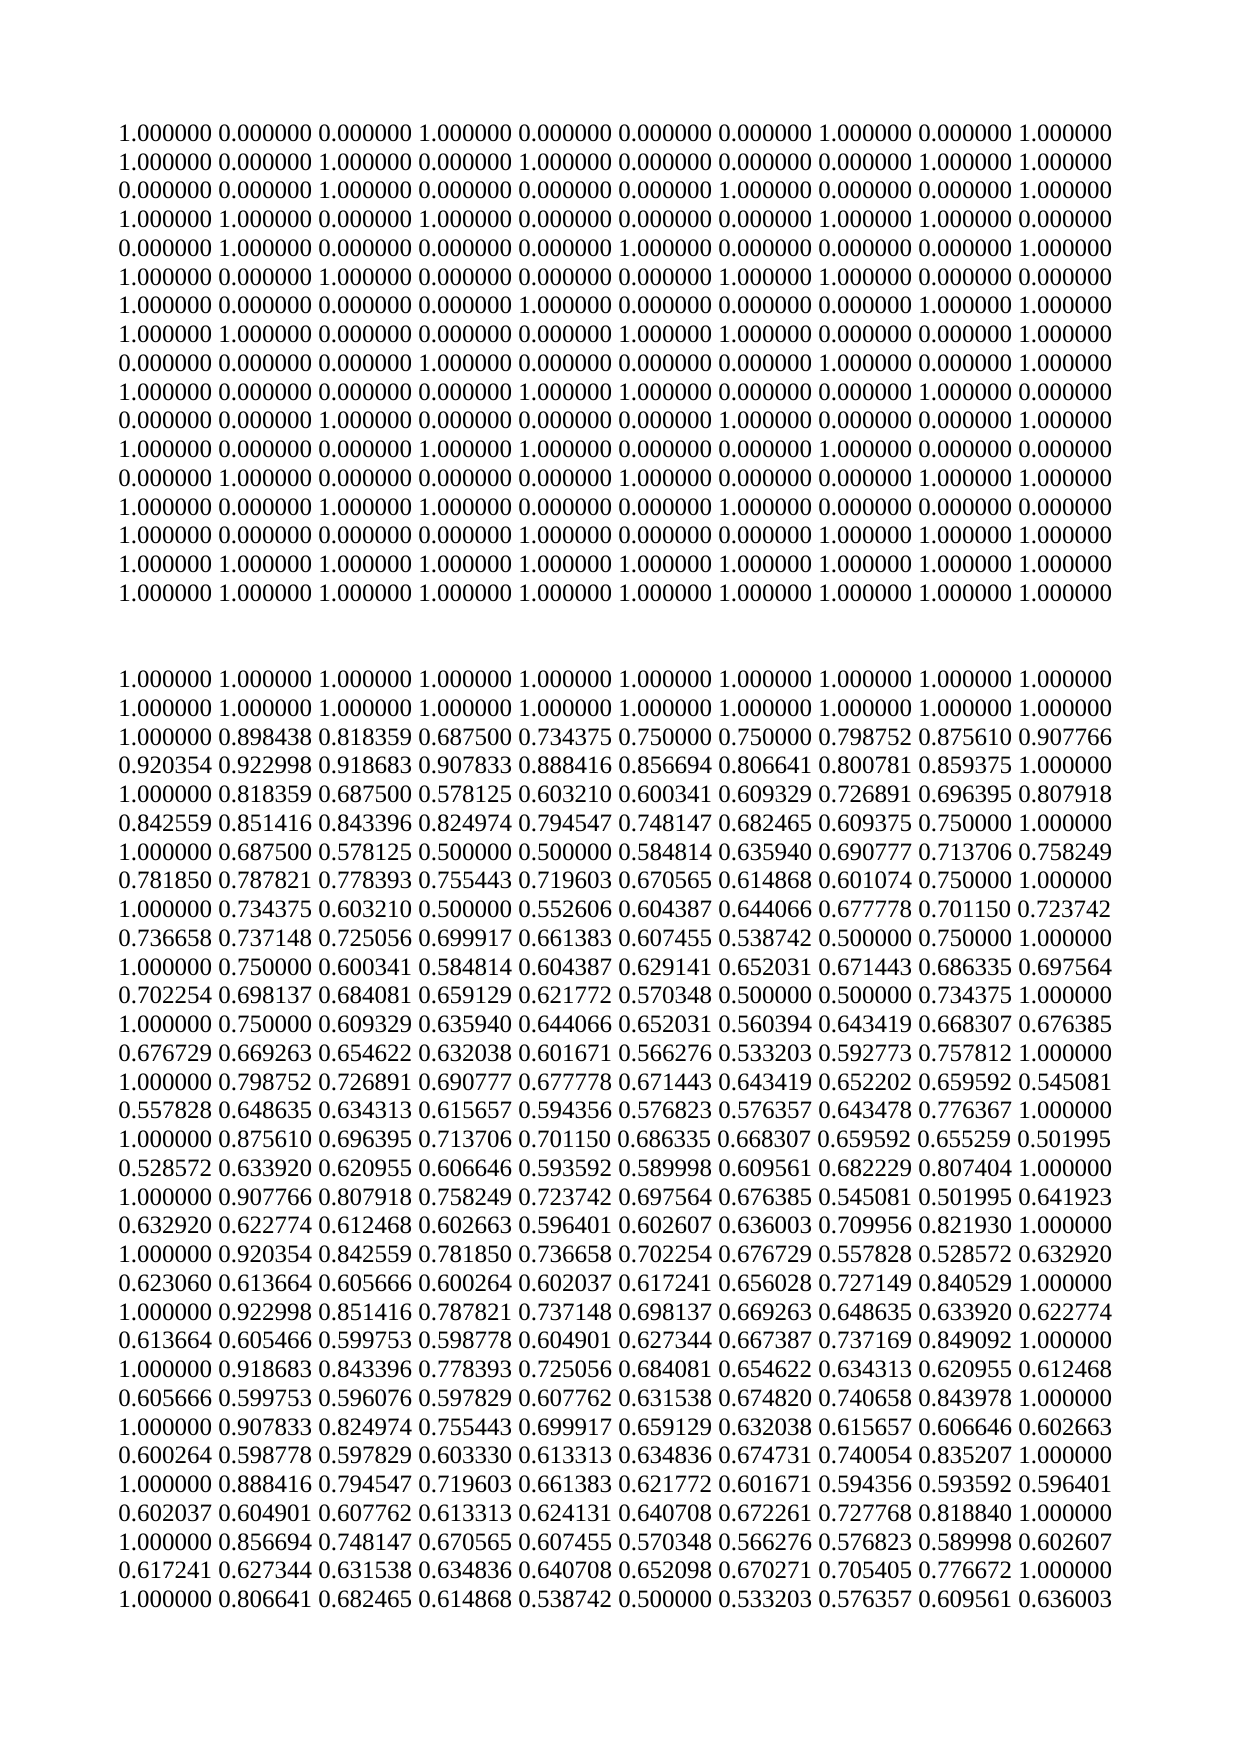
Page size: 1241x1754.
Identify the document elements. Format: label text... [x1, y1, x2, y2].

text 1.000000 0.000000 0.000000 1.000000 0.000000 0.000000 0.000000 1.000000 0.000000 1.000000 [118, 118, 1122, 147]
text 1.000000 0.856694 0.748147 0.670565 0.607455 0.570348 0.566276 0.576823 0.589998 0.602607 0.617241 0.627344 0.631538 0.634836 0.640708 0.652098 0.670271 0.705405 0.776672 1.000000 [118, 1527, 1122, 1584]
text 1.000000 0.918683 0.843396 0.778393 0.725056 0.684081 0.654622 0.634313 0.620955 0.612468 0.605666 0.599753 0.596076 0.597829 0.607762 0.631538 0.674820 0.740658 0.843978 1.000000 [118, 1354, 1122, 1412]
text 1.000000 0.750000 0.600341 0.584814 0.604387 0.629141 0.652031 0.671443 0.686335 0.697564 0.702254 0.698137 0.684081 0.659129 0.621772 0.570348 0.500000 0.500000 0.734375 1.000000 [118, 952, 1122, 1009]
text 1.000000 1.000000 0.000000 1.000000 0.000000 0.000000 0.000000 1.000000 1.000000 0.000000 0.000000 1.000000 0.000000 0.000000 0.000000 1.000000 0.000000 0.000000 0.000000 1.000000 [118, 204, 1122, 262]
text 1.000000 0.000000 1.000000 0.000000 1.000000 0.000000 0.000000 0.000000 1.000000 1.000000 0.000000 0.000000 1.000000 0.000000 0.000000 0.000000 1.000000 0.000000 0.000000 1.000000 [118, 147, 1122, 204]
text 1.000000 0.750000 0.609329 0.635940 0.644066 0.652031 0.560394 0.643419 0.668307 0.676385 0.676729 0.669263 0.654622 0.632038 0.601671 0.566276 0.533203 0.592773 0.757812 1.000000 [118, 1009, 1122, 1067]
text 1.000000 0.818359 0.687500 0.578125 0.603210 0.600341 0.609329 0.726891 0.696395 0.807918 0.842559 0.851416 0.843396 0.824974 0.794547 0.748147 0.682465 0.609375 0.750000 1.000000 [118, 779, 1122, 837]
text 1.000000 0.687500 0.578125 0.500000 0.500000 0.584814 0.635940 0.690777 0.713706 0.758249 0.781850 0.787821 0.778393 0.755443 0.719603 0.670565 0.614868 0.601074 0.750000 1.000000 [118, 837, 1122, 894]
text 1.000000 0.000000 0.000000 1.000000 1.000000 0.000000 0.000000 1.000000 0.000000 0.000000 0.000000 1.000000 0.000000 0.000000 0.000000 1.000000 0.000000 0.000000 1.000000 1.000000 [118, 434, 1122, 492]
text 1.000000 0.000000 1.000000 0.000000 0.000000 0.000000 1.000000 1.000000 0.000000 0.000000 1.000000 0.000000 0.000000 0.000000 1.000000 0.000000 0.000000 0.000000 1.000000 1.000000 [118, 262, 1122, 319]
text 1.000000 0.907766 0.807918 0.758249 0.723742 0.697564 0.676385 0.545081 0.501995 0.641923 0.632920 0.622774 0.612468 0.602663 0.596401 0.602607 0.636003 0.709956 0.821930 1.000000 [118, 1182, 1122, 1239]
text 1.000000 0.806641 0.682465 0.614868 0.538742 0.500000 0.533203 0.576357 0.609561 0.636003 [118, 1584, 1122, 1613]
text 1.000000 1.000000 1.000000 1.000000 1.000000 1.000000 1.000000 1.000000 1.000000 1.000000 1.000000 1.000000 1.000000 1.000000 1.000000 1.000000 1.000000 1.000000 1.000000 1.000000 [118, 664, 1122, 722]
text 1.000000 1.000000 0.000000 0.000000 0.000000 1.000000 1.000000 0.000000 0.000000 1.000000 0.000000 0.000000 0.000000 1.000000 0.000000 0.000000 0.000000 1.000000 0.000000 1.000000 [118, 319, 1122, 377]
text 1.000000 0.875610 0.696395 0.713706 0.701150 0.686335 0.668307 0.659592 0.655259 0.501995 0.528572 0.633920 0.620955 0.606646 0.593592 0.589998 0.609561 0.682229 0.807404 1.000000 [118, 1124, 1122, 1182]
text 1.000000 0.907833 0.824974 0.755443 0.699917 0.659129 0.632038 0.615657 0.606646 0.602663 0.600264 0.598778 0.597829 0.603330 0.613313 0.634836 0.674731 0.740054 0.835207 1.000000 [118, 1412, 1122, 1469]
text 1.000000 0.798752 0.726891 0.690777 0.677778 0.671443 0.643419 0.652202 0.659592 0.545081 0.557828 0.648635 0.634313 0.615657 0.594356 0.576823 0.576357 0.643478 0.776367 1.000000 [118, 1067, 1122, 1124]
text 1.000000 0.734375 0.603210 0.500000 0.552606 0.604387 0.644066 0.677778 0.701150 0.723742 0.736658 0.737148 0.725056 0.699917 0.661383 0.607455 0.538742 0.500000 0.750000 1.000000 [118, 894, 1122, 952]
text 1.000000 0.000000 1.000000 1.000000 0.000000 0.000000 1.000000 0.000000 0.000000 0.000000 1.000000 0.000000 0.000000 0.000000 1.000000 0.000000 0.000000 1.000000 1.000000 1.000000 [118, 492, 1122, 549]
text 1.000000 0.888416 0.794547 0.719603 0.661383 0.621772 0.601671 0.594356 0.593592 0.596401 0.602037 0.604901 0.607762 0.613313 0.624131 0.640708 0.672261 0.727768 0.818840 1.000000 [118, 1469, 1122, 1527]
text 1.000000 0.922998 0.851416 0.787821 0.737148 0.698137 0.669263 0.648635 0.633920 0.622774 0.613664 0.605466 0.599753 0.598778 0.604901 0.627344 0.667387 0.737169 0.849092 1.000000 [118, 1297, 1122, 1354]
text 1.000000 1.000000 1.000000 1.000000 1.000000 1.000000 1.000000 1.000000 1.000000 1.000000 1.000000 1.000000 1.000000 1.000000 1.000000 1.000000 1.000000 1.000000 1.000000 1.000000 [118, 549, 1122, 607]
text 1.000000 0.000000 0.000000 0.000000 1.000000 1.000000 0.000000 0.000000 1.000000 0.000000 0.000000 0.000000 1.000000 0.000000 0.000000 0.000000 1.000000 0.000000 0.000000 1.000000 [118, 377, 1122, 434]
text 1.000000 0.920354 0.842559 0.781850 0.736658 0.702254 0.676729 0.557828 0.528572 0.632920 0.623060 0.613664 0.605666 0.600264 0.602037 0.617241 0.656028 0.727149 0.840529 1.000000 [118, 1239, 1122, 1297]
text 1.000000 0.898438 0.818359 0.687500 0.734375 0.750000 0.750000 0.798752 0.875610 0.907766 0.920354 0.922998 0.918683 0.907833 0.888416 0.856694 0.806641 0.800781 0.859375 1.000000 [118, 722, 1122, 779]
